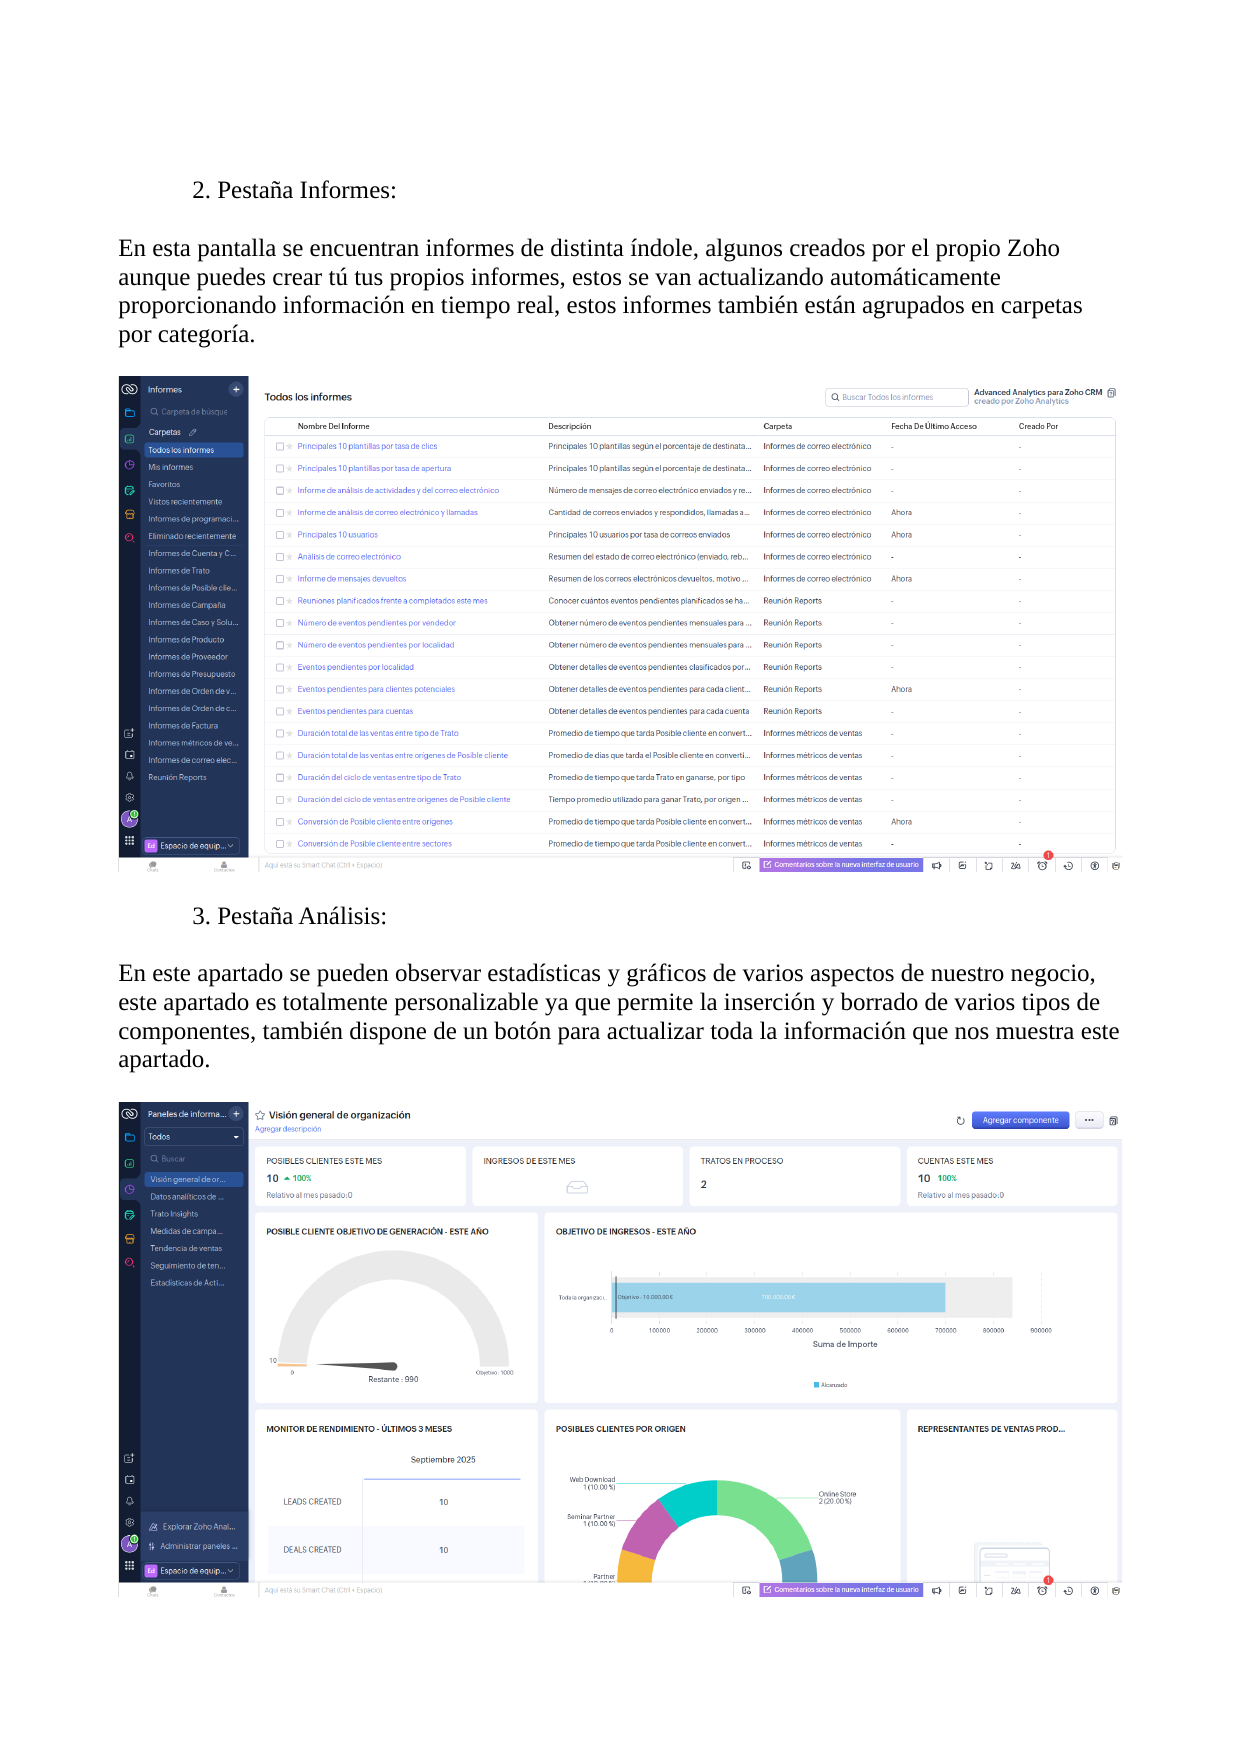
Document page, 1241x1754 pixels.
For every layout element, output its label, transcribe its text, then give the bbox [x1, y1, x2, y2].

picture [118, 376, 1123, 872]
text En este apartado se pueden observar estadísticas y gráficos de varios aspectos de nuestro negocio, este apartado es totalmente personalizable ya que permite la inserción y borrado de varios tipos de componentes, también dispone de un botón para actualizar toda la información que nos muestra este apartado. [118, 958, 1122, 1073]
text 2. Pestaña Informes: [118, 176, 1122, 204]
picture [118, 1102, 1123, 1597]
text En esta pantalla se encuentran informes de distinta índole, algunos creados por el propio Zoho aunque puedes crear tú tus propios informes, estos se van actualizando automáticamente proporcionando información en tiempo real, estos informes también están agrupados en carpetas por categoría. [118, 233, 1122, 348]
text 3. Pestaña Análisis: [118, 901, 1122, 929]
